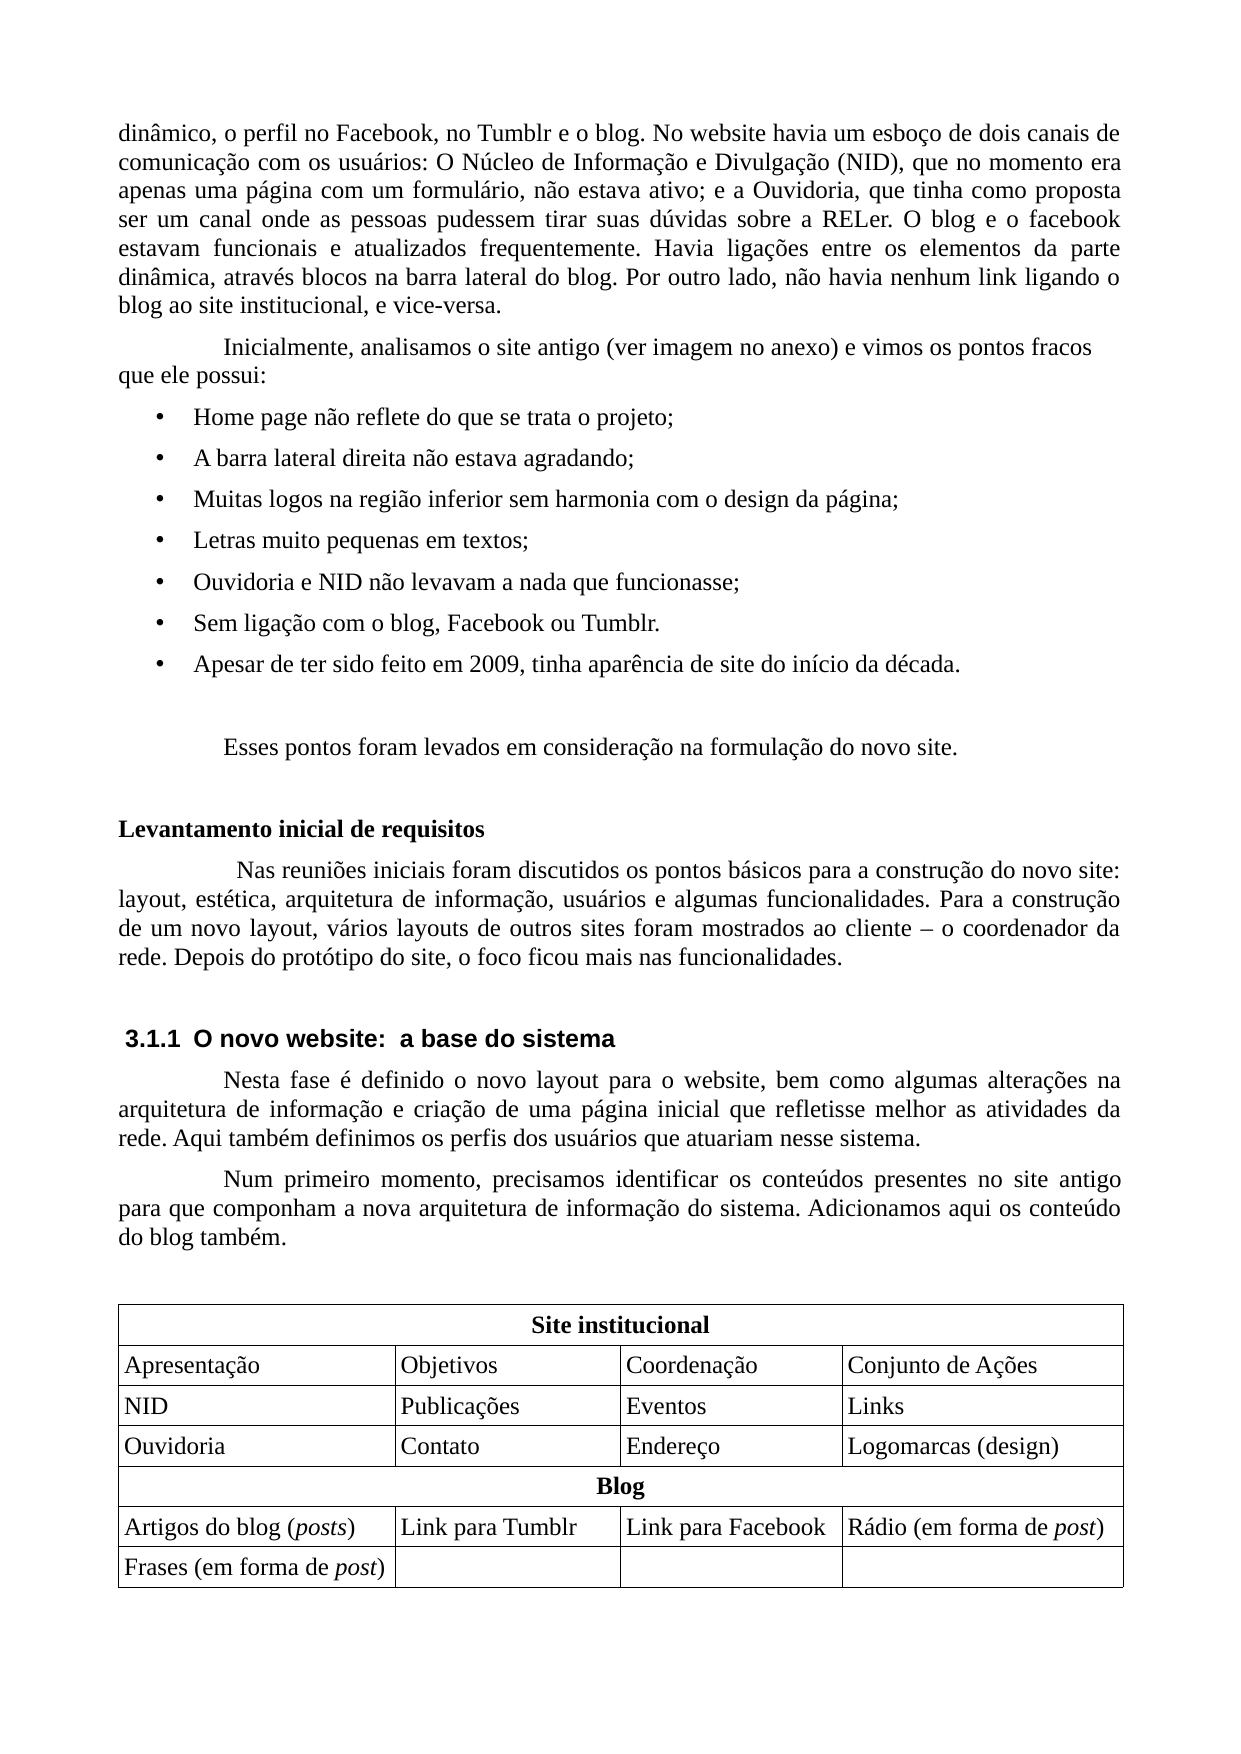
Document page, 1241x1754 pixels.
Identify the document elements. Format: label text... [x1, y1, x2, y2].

table_cell [621, 1547, 842, 1587]
list Apesar de ter sido feito em 2009, tinha aparência de site do início da década. [156, 649, 1122, 678]
list A barra lateral direita não estava agradando; [156, 443, 1122, 472]
table_cell Apresentação [119, 1346, 395, 1385]
list Muitas logos na região inferior sem harmonia com o design da página; [156, 484, 1122, 513]
list Home page não reflete do que se trata o projeto; [156, 402, 1122, 431]
text dinâmico, o perfil no Facebook, no Tumblr e o blog. No website havia um esboço de dois canais de comunicação com os usuários: O Núcleo de Informação e Divulgação (NID), que no momento era apenas uma página com um formulário, não estava ativo; e a Ouvidoria, que tinha como proposta ser um canal onde as pessoas pudessem tirar suas dúvidas sobre a RELer. O blog e o facebook estavam funcionais e atualizados frequentemente. Havia ligações entre os elementos da parte dinâmica, através blocos na barra lateral do blog. Por outro lado, não havia nenhum link ligando o blog ao site institucional, e vice-versa. [118, 118, 1122, 319]
table_cell Blog [119, 1467, 1123, 1506]
table_cell NID [119, 1386, 395, 1425]
table_cell Artigos do blog (posts) [119, 1507, 395, 1546]
table_cell Contato [396, 1426, 620, 1466]
list Ouvidoria e NID não levavam a nada que funcionasse; [156, 567, 1122, 596]
table_cell Coordenação [621, 1346, 842, 1385]
table_cell Endereço [621, 1426, 842, 1466]
text Num primeiro momento, precisamos identificar os conteúdos presentes no site antigo para que componham a nova arquitetura de informação do sistema. Adicionamos aqui os conteúdo do blog também. [118, 1164, 1122, 1251]
table_cell Ouvidoria [119, 1426, 395, 1466]
table_cell [396, 1547, 620, 1587]
table_cell Eventos [621, 1386, 842, 1425]
table_cell Logomarcas (design) [843, 1426, 1123, 1466]
text Nesta fase é definido o novo layout para o website, bem como algumas alterações na arquitetura de informação e criação de uma página inicial que refletisse melhor as atividades da rede. Aqui também definimos os perfis dos usuários que atuariam nesse sistema. [118, 1066, 1122, 1152]
list Letras muito pequenas em textos; [156, 526, 1122, 554]
table_cell Rádio (em forma de post) [843, 1507, 1123, 1546]
table_cell Frases (em forma de post) [119, 1547, 395, 1587]
table_cell Objetivos [396, 1346, 620, 1385]
table_cell [843, 1547, 1123, 1587]
table_cell Publicações [396, 1386, 620, 1425]
table_cell Link para Facebook [621, 1507, 842, 1546]
subtitle O novo website: a base do sistema [118, 1024, 1122, 1053]
table_cell Conjunto de Ações [843, 1346, 1123, 1385]
text Inicialmente, analisamos o site antigo (ver imagem no anexo) e vimos os pontos fracos que ele possui: [118, 332, 1122, 389]
text Nas reuniões iniciais foram discutidos os pontos básicos para a construção do novo site: layout, estética, arquitetura de informação, usuários e algumas funcionalidades. Para a construção de um novo layout, vários layouts de outros sites foram mostrados ao cliente – o coordenador da rede. Depois do protótipo do site, o foco ficou mais nas funcionalidades. [118, 856, 1122, 971]
text Levantamento inicial de requisitos [118, 814, 1122, 843]
text Esses pontos foram levados em consideração na formulação do novo site. [118, 732, 1122, 761]
list Sem ligação com o blog, Facebook ou Tumblr. [156, 608, 1122, 637]
table_cell Links [843, 1386, 1123, 1425]
table_header Site institucional [119, 1305, 1123, 1345]
table_cell Link para Tumblr [396, 1507, 620, 1546]
